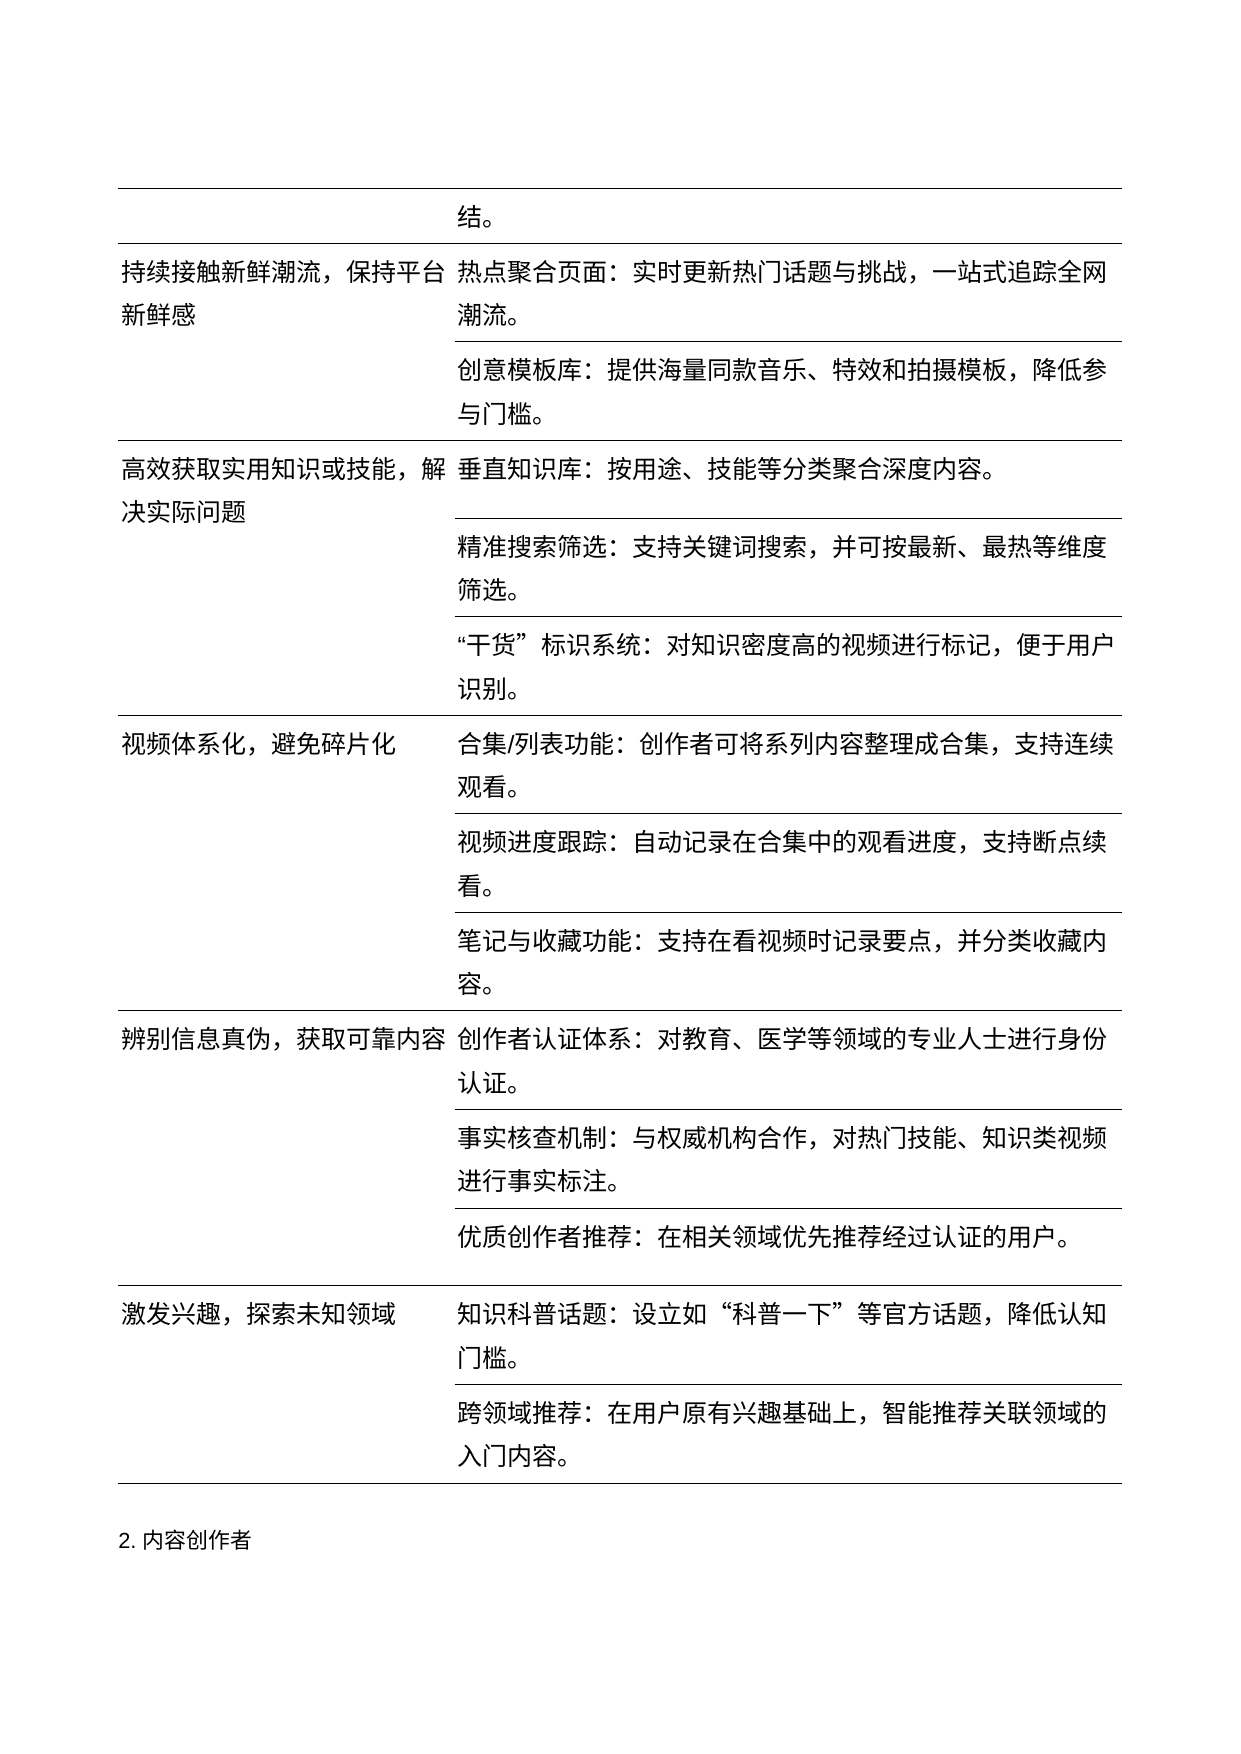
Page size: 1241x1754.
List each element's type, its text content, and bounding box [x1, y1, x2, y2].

table_cell 创意模板库：提供海量同款音乐、特效和拍摄模板，降低参与门槛。 [455, 342, 1122, 440]
table_cell 热点聚合页面：实时更新热门话题与挑战，一站式追踪全网潮流。 [455, 244, 1122, 341]
table_cell 精准搜索筛选：支持关键词搜索，并可按最新、最热等维度筛选。 [455, 519, 1122, 616]
table_cell 视频体系化，避免碎片化 [118, 716, 454, 1010]
table_cell 结。 [455, 189, 1122, 243]
table_cell 跨领域推荐：在用户原有兴趣基础上，智能推荐关联领域的入门内容。 [455, 1385, 1122, 1482]
table_cell 知识科普话题：设立如“科普一下”等官方话题，降低认知门槛。 [455, 1286, 1122, 1384]
table_cell 辨别信息真伪，获取可靠内容 [118, 1011, 454, 1285]
table_cell 激发兴趣，探索未知领域 [118, 1286, 454, 1482]
table_cell 高效获取实用知识或技能，解决实际问题 [118, 441, 454, 715]
table_cell 持续接触新鲜潮流，保持平台新鲜感 [118, 244, 454, 440]
table_cell 创作者认证体系：对教育、医学等领域的专业人士进行身份认证。 [455, 1011, 1122, 1109]
subtitle 内容创作者 [118, 1523, 1122, 1555]
table_cell 垂直知识库：按用途、技能等分类聚合深度内容。 [455, 441, 1122, 518]
table_cell 优质创作者推荐：在相关领域优先推荐经过认证的用户。 [455, 1209, 1122, 1285]
table_cell 笔记与收藏功能：支持在看视频时记录要点，并分类收藏内容。 [455, 913, 1122, 1010]
table_cell “干货”标识系统：对知识密度高的视频进行标记，便于用户识别。 [455, 617, 1122, 715]
table_cell 视频进度跟踪：自动记录在合集中的观看进度，支持断点续看。 [455, 814, 1122, 912]
table_cell 合集/列表功能：创作者可将系列内容整理成合集，支持连续观看。 [455, 716, 1122, 813]
table_cell 事实核查机制：与权威机构合作，对热门技能、知识类视频进行事实标注。 [455, 1110, 1122, 1207]
